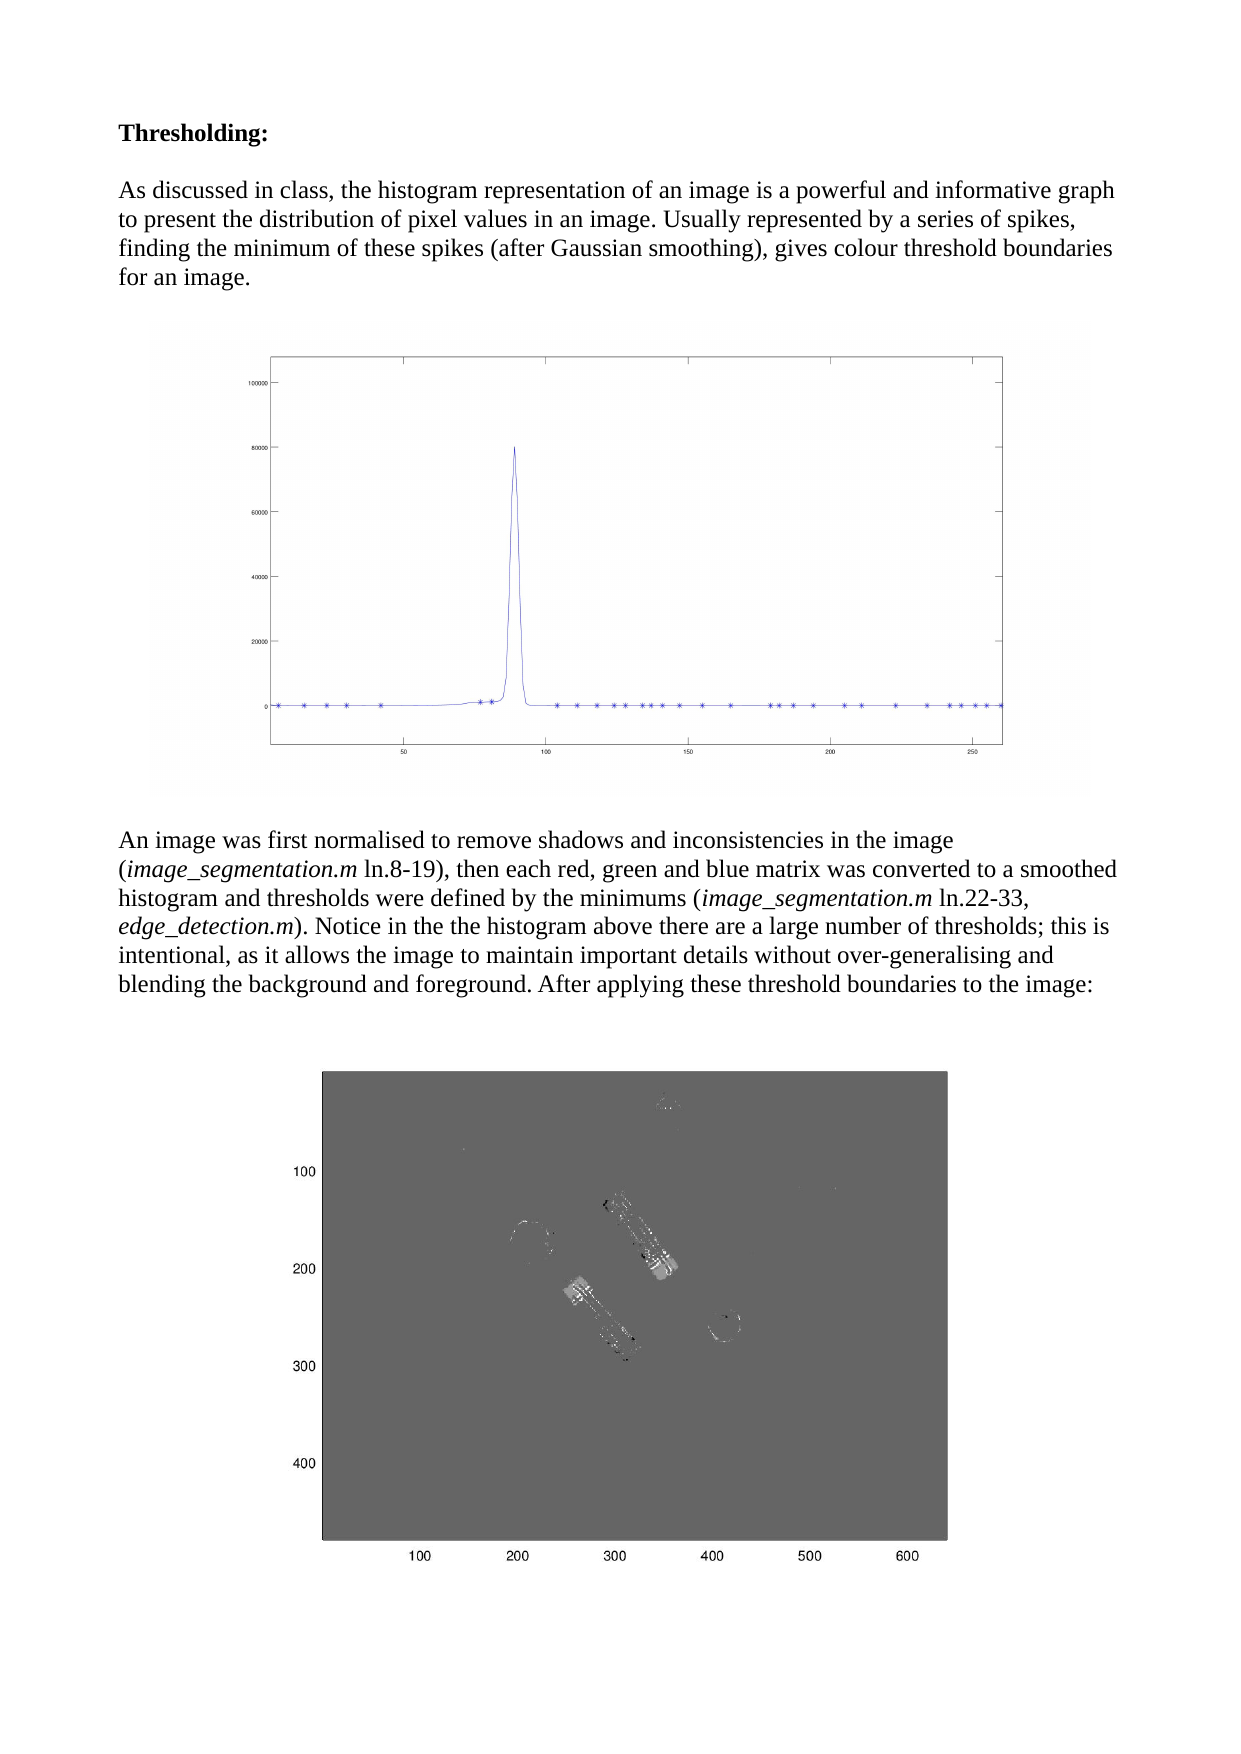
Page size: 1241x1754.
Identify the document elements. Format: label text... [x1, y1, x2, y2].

text As discussed in class, the histogram representation of an image is a powerful and informative graph to present the distribution of pixel values in an image. Usually represented by a series of spikes, finding the minimum of these spikes (after Gaussian smoothing), gives colour threshold boundaries for an image. [118, 176, 1122, 291]
text An image was first normalised to remove shadows and inconsistencies in the image (image_segmentation.m ln.8-19), then each red, green and blue matrix was converted to a smoothed histogram and thresholds were defined by the minimums (image_segmentation.m ln.22-33, edge_detection.m). Notice in the the histogram above there are a large number of thresholds; this is intentional, as it allows the image to maintain important details without over-generalising and blending the background and foreground. After applying these threshold boundaries to the image: [118, 825, 1122, 998]
text Thresholding: [118, 118, 1122, 147]
picture [218, 1014, 1023, 1618]
picture [148, 321, 1092, 797]
